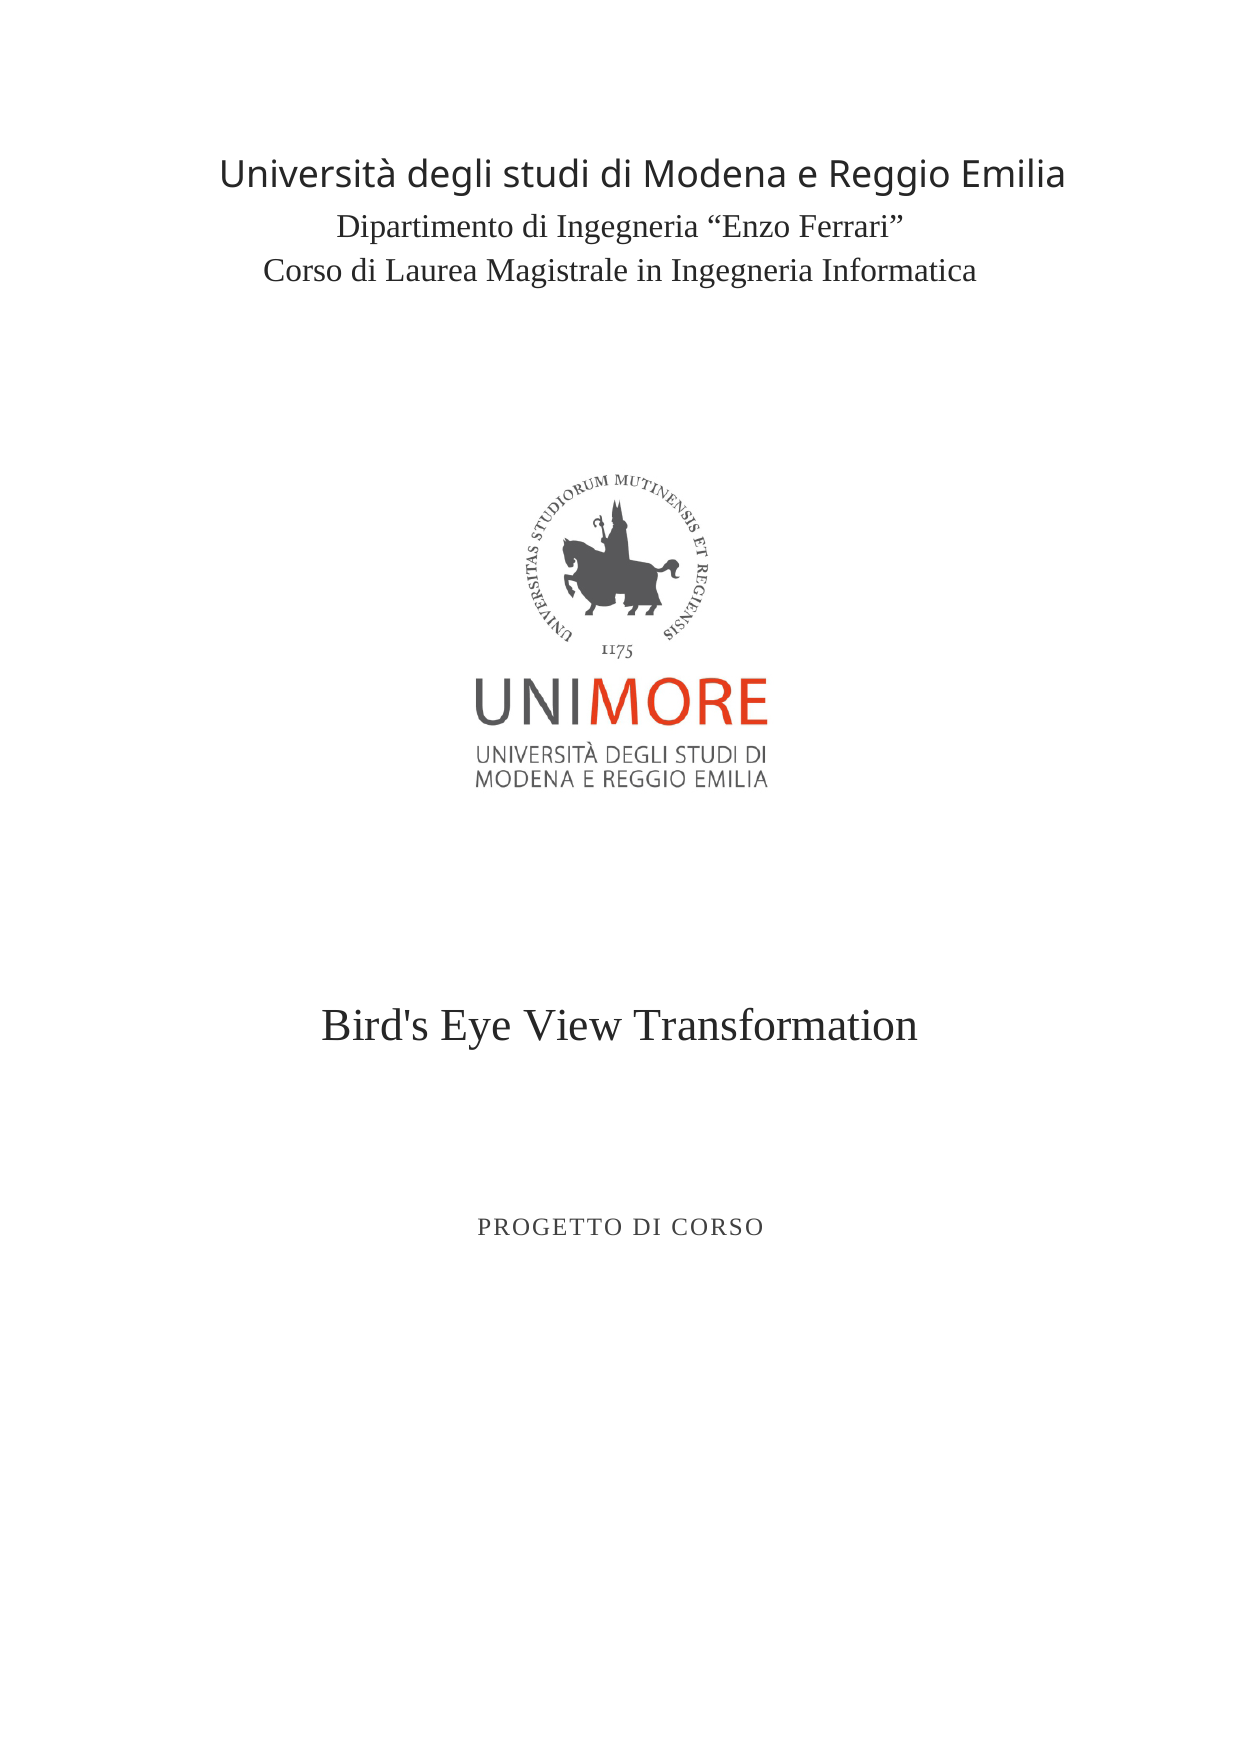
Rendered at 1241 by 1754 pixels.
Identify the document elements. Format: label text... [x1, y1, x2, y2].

subtitle pROGETTO DI CORSO [118, 1212, 1122, 1241]
title Università degli studi di Modena e Reggio Emilia [163, 148, 1122, 199]
title Bird's Eye View Transformation [118, 998, 1122, 1051]
picture [372, 455, 868, 828]
title Dipartimento di Ingegneria “Enzo Ferrari” [118, 206, 1122, 244]
title Corso di Laurea Magistrale in Ingegneria Informatica [118, 250, 1122, 289]
